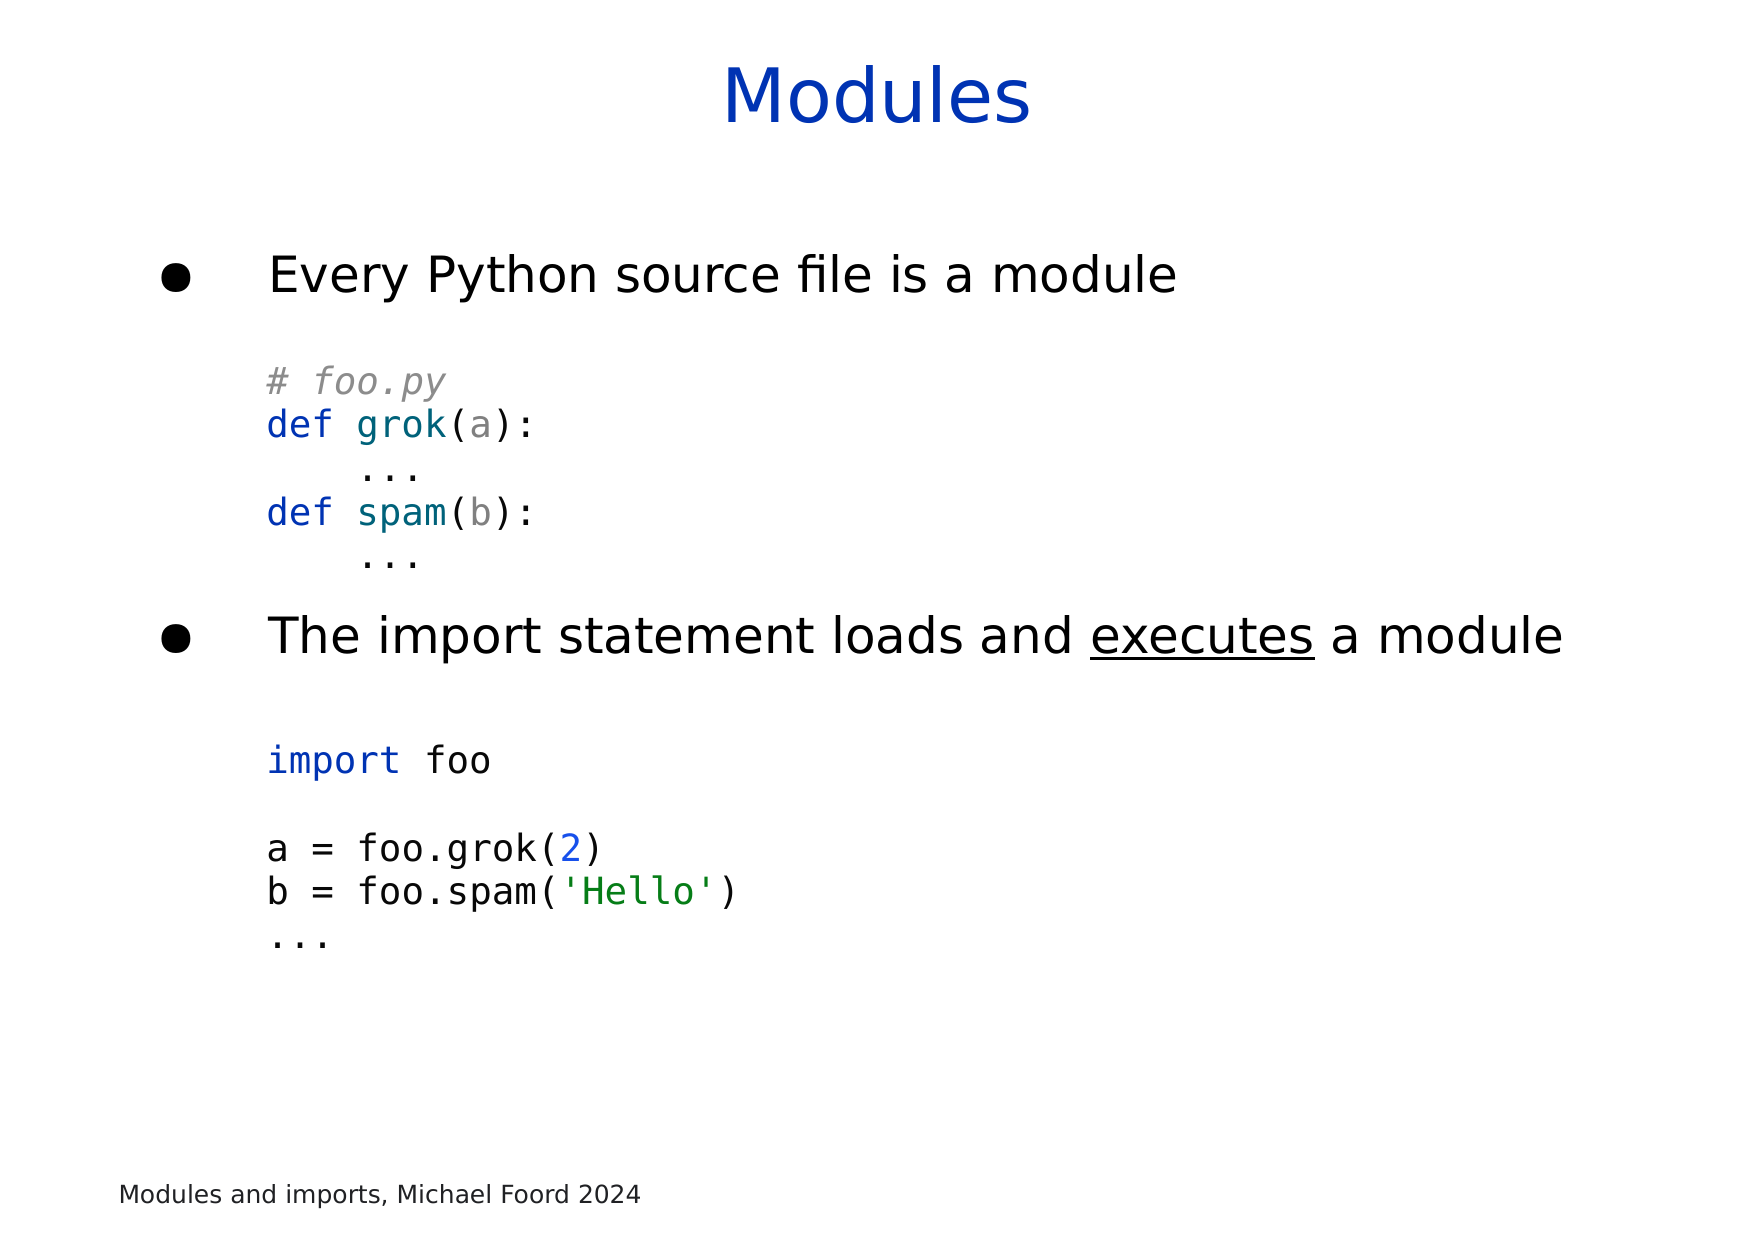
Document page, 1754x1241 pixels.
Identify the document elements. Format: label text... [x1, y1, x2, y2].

text # foo.py def grok(a): ... def spam(b): ... [266, 359, 1636, 578]
text Modules [118, 53, 1636, 140]
list The import statement loads and executes a module [156, 607, 1636, 666]
list Every Python source file is a module [156, 246, 1636, 304]
text import foo a = foo.grok(2) b = foo.spam('Hello') ... [266, 739, 1636, 957]
